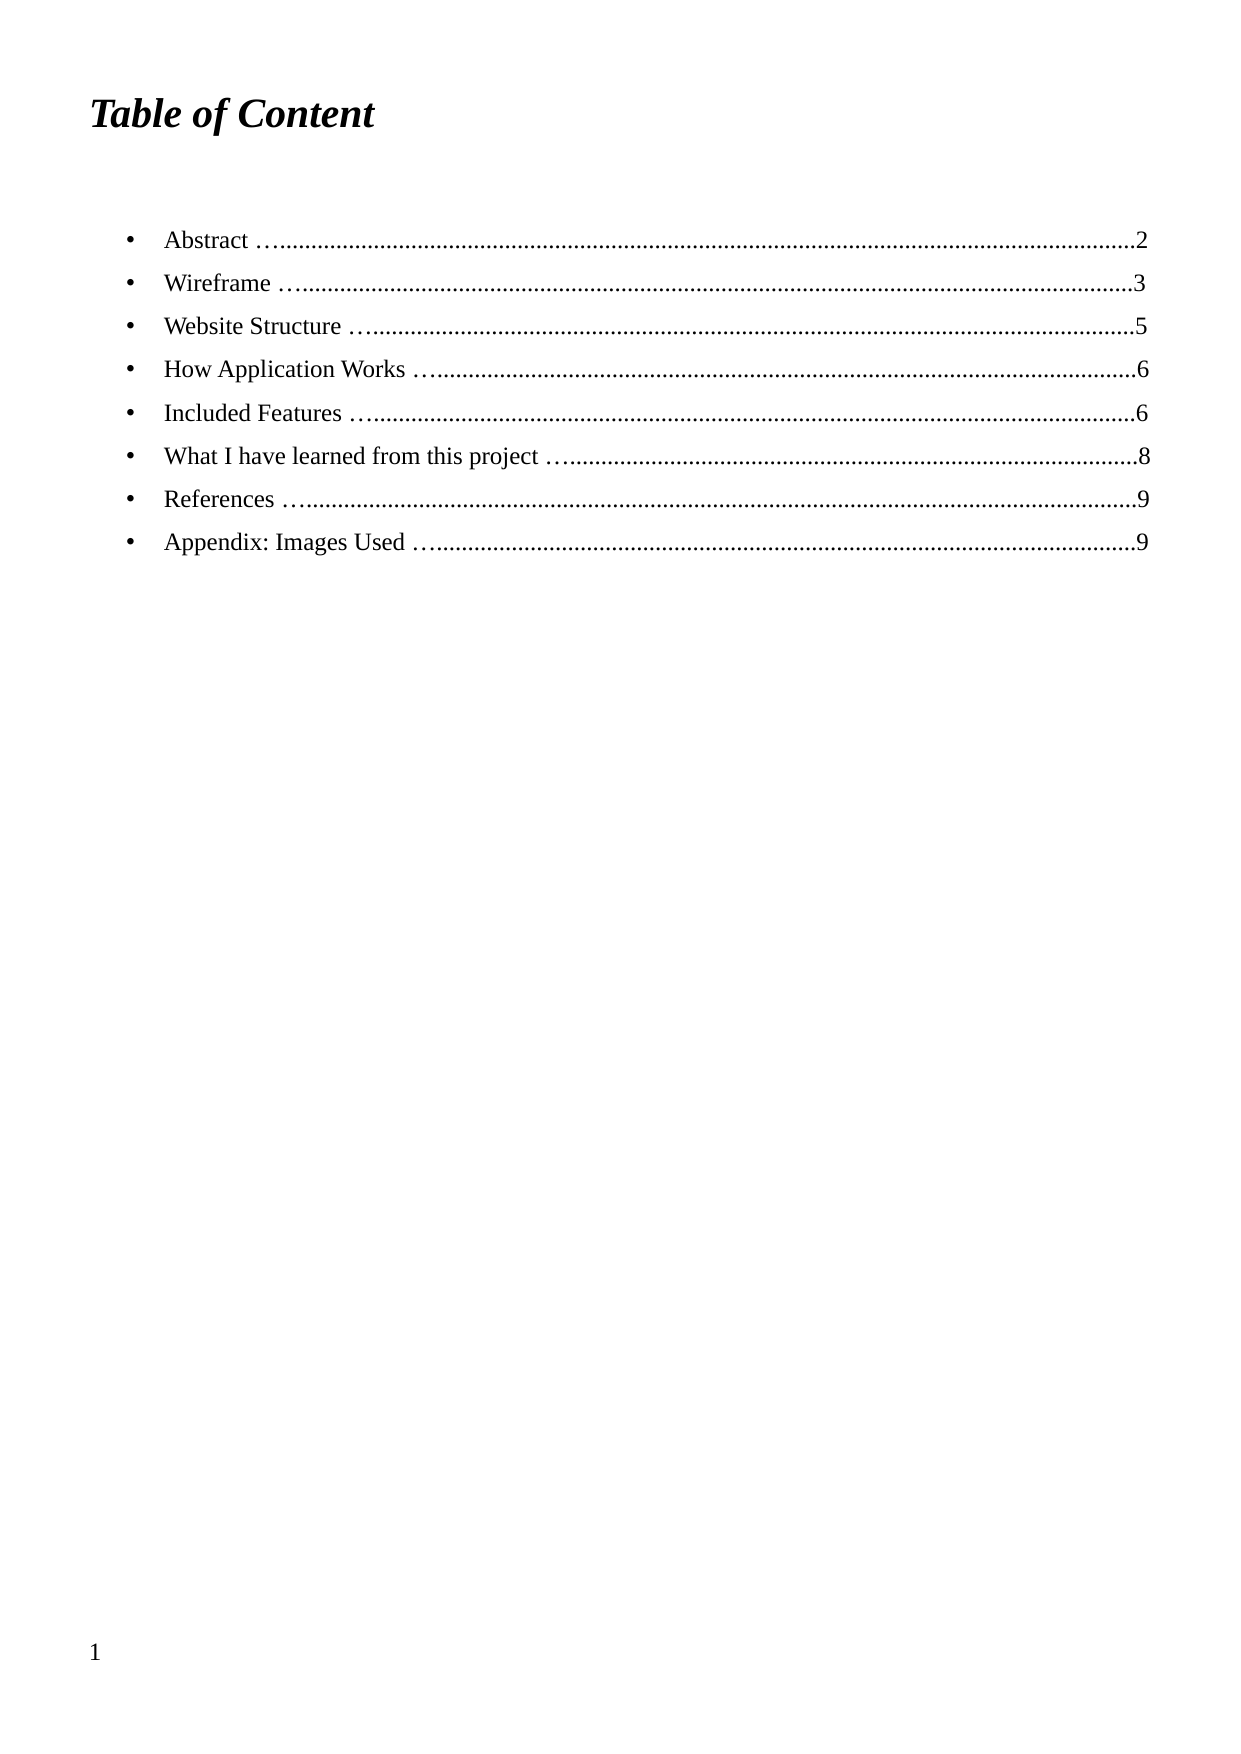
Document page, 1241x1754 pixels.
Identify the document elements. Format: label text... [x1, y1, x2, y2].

list Appendix: Images Used …................................................................................................................9 [126, 527, 1152, 556]
list Wireframe ….....................................................................................................................................3 [126, 268, 1152, 297]
list References ….....................................................................................................................................9 [126, 484, 1152, 513]
list How Application Works …................................................................................................................6 [126, 354, 1152, 383]
list Abstract ….........................................................................................................................................2 [126, 225, 1152, 254]
text Table of Content [88, 88, 1152, 136]
list Included Features …..........................................................................................................................6 [126, 398, 1152, 426]
list What I have learned from this project …...........................................................................................8 [126, 441, 1152, 469]
list Website Structure …..........................................................................................................................5 [126, 311, 1152, 340]
